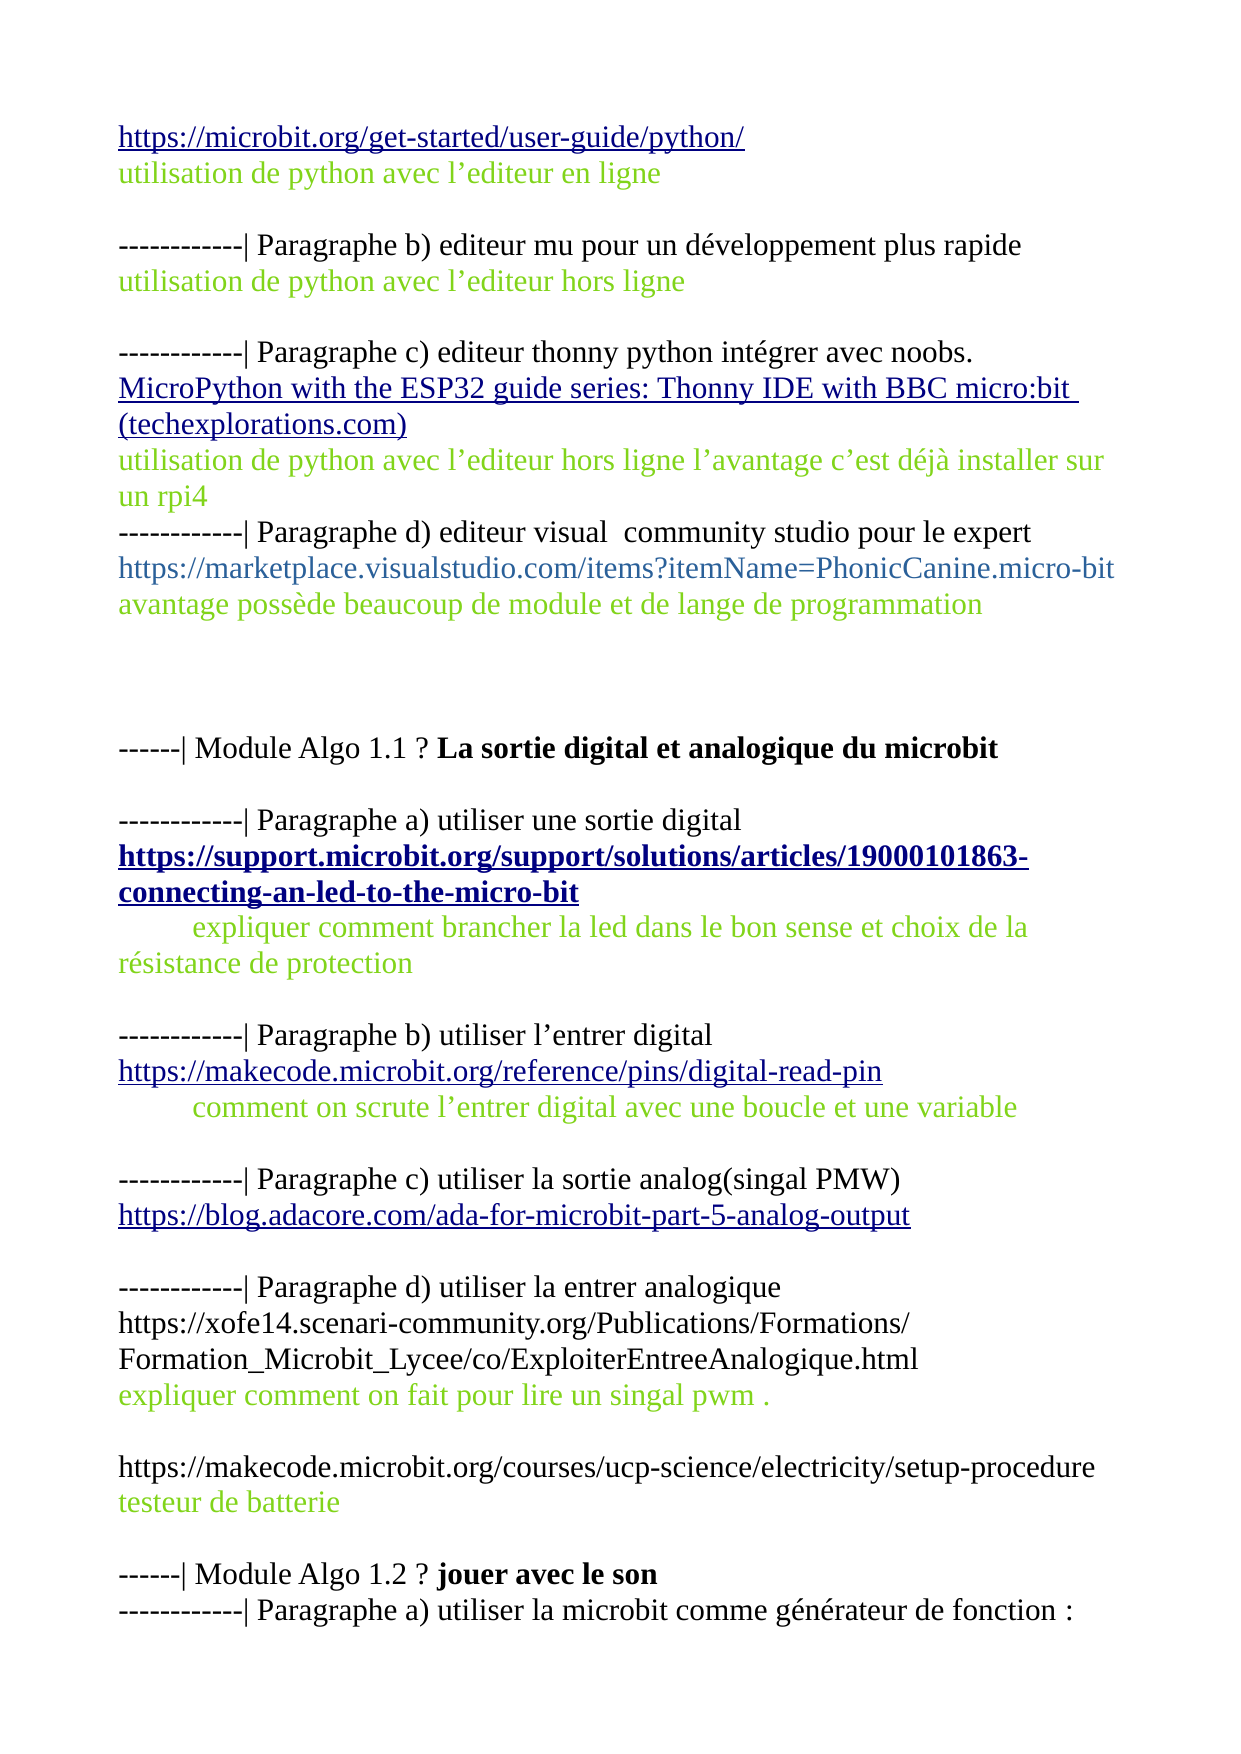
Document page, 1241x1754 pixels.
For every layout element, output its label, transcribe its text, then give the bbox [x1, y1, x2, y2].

text ------------| Paragraphe a) utiliser une sortie digital [118, 801, 1122, 837]
text https://makecode.microbit.org/reference/pins/digital-read-pin [118, 1052, 1122, 1088]
text https://xofe14.scenari-community.org/Publications/Formations/Formation_Microbit_Lycee/co/ExploiterEntreeAnalogique.html [118, 1304, 1122, 1376]
text ------------| Paragraphe a) utiliser la microbit comme générateur de fonction : [118, 1592, 1122, 1627]
text ------| Module Algo 1.2 ? jouer avec le son [118, 1556, 1122, 1592]
text https://makecode.microbit.org/courses/ucp-science/electricity/setup-procedure [118, 1448, 1122, 1484]
text comment on scrute l’entrer digital avec une boucle et une variable [118, 1088, 1122, 1124]
text https://blog.adacore.com/ada-for-microbit-part-5-analog-output [118, 1196, 1122, 1232]
text https://microbit.org/get-started/user-guide/python/ [118, 118, 1122, 154]
text https://marketplace.visualstudio.com/items?itemName=PhonicCanine.micro-bit [118, 549, 1122, 585]
text ------------| Paragraphe c) editeur thonny python intégrer avec noobs. [118, 334, 1122, 370]
text MicroPython with the ESP32 guide series: Thonny IDE with BBC micro:bit (techexplorations.com) [118, 370, 1122, 442]
text ------------| Paragraphe c) utiliser la sortie analog(singal PMW) [118, 1160, 1122, 1196]
text ------------| Paragraphe d) editeur visual community studio pour le expert [118, 513, 1122, 549]
text expliquer comment on fait pour lire un singal pwm . [118, 1376, 1122, 1412]
text ------| Module Algo 1.1 ? La sortie digital et analogique du microbit [118, 729, 1122, 765]
text ------------| Paragraphe b) utiliser l’entrer digital [118, 1017, 1122, 1052]
text avantage possède beaucoup de module et de lange de programmation [118, 585, 1122, 621]
text utilisation de python avec l’editeur hors ligne l’avantage c’est déjà installer sur un rpi4 [118, 442, 1122, 513]
text expliquer comment brancher la led dans le bon sense et choix de la résistance de protection [118, 909, 1122, 981]
text ------------| Paragraphe b) editeur mu pour un développement plus rapide [118, 226, 1122, 262]
text utilisation de python avec l’editeur en ligne [118, 154, 1122, 190]
text https://support.microbit.org/support/solutions/articles/19000101863-connecting-an-led-to-the-micro-bit [118, 837, 1122, 909]
text testeur de batterie [118, 1484, 1122, 1520]
text ------------| Paragraphe d) utiliser la entrer analogique [118, 1268, 1122, 1304]
text utilisation de python avec l’editeur hors ligne [118, 262, 1122, 298]
